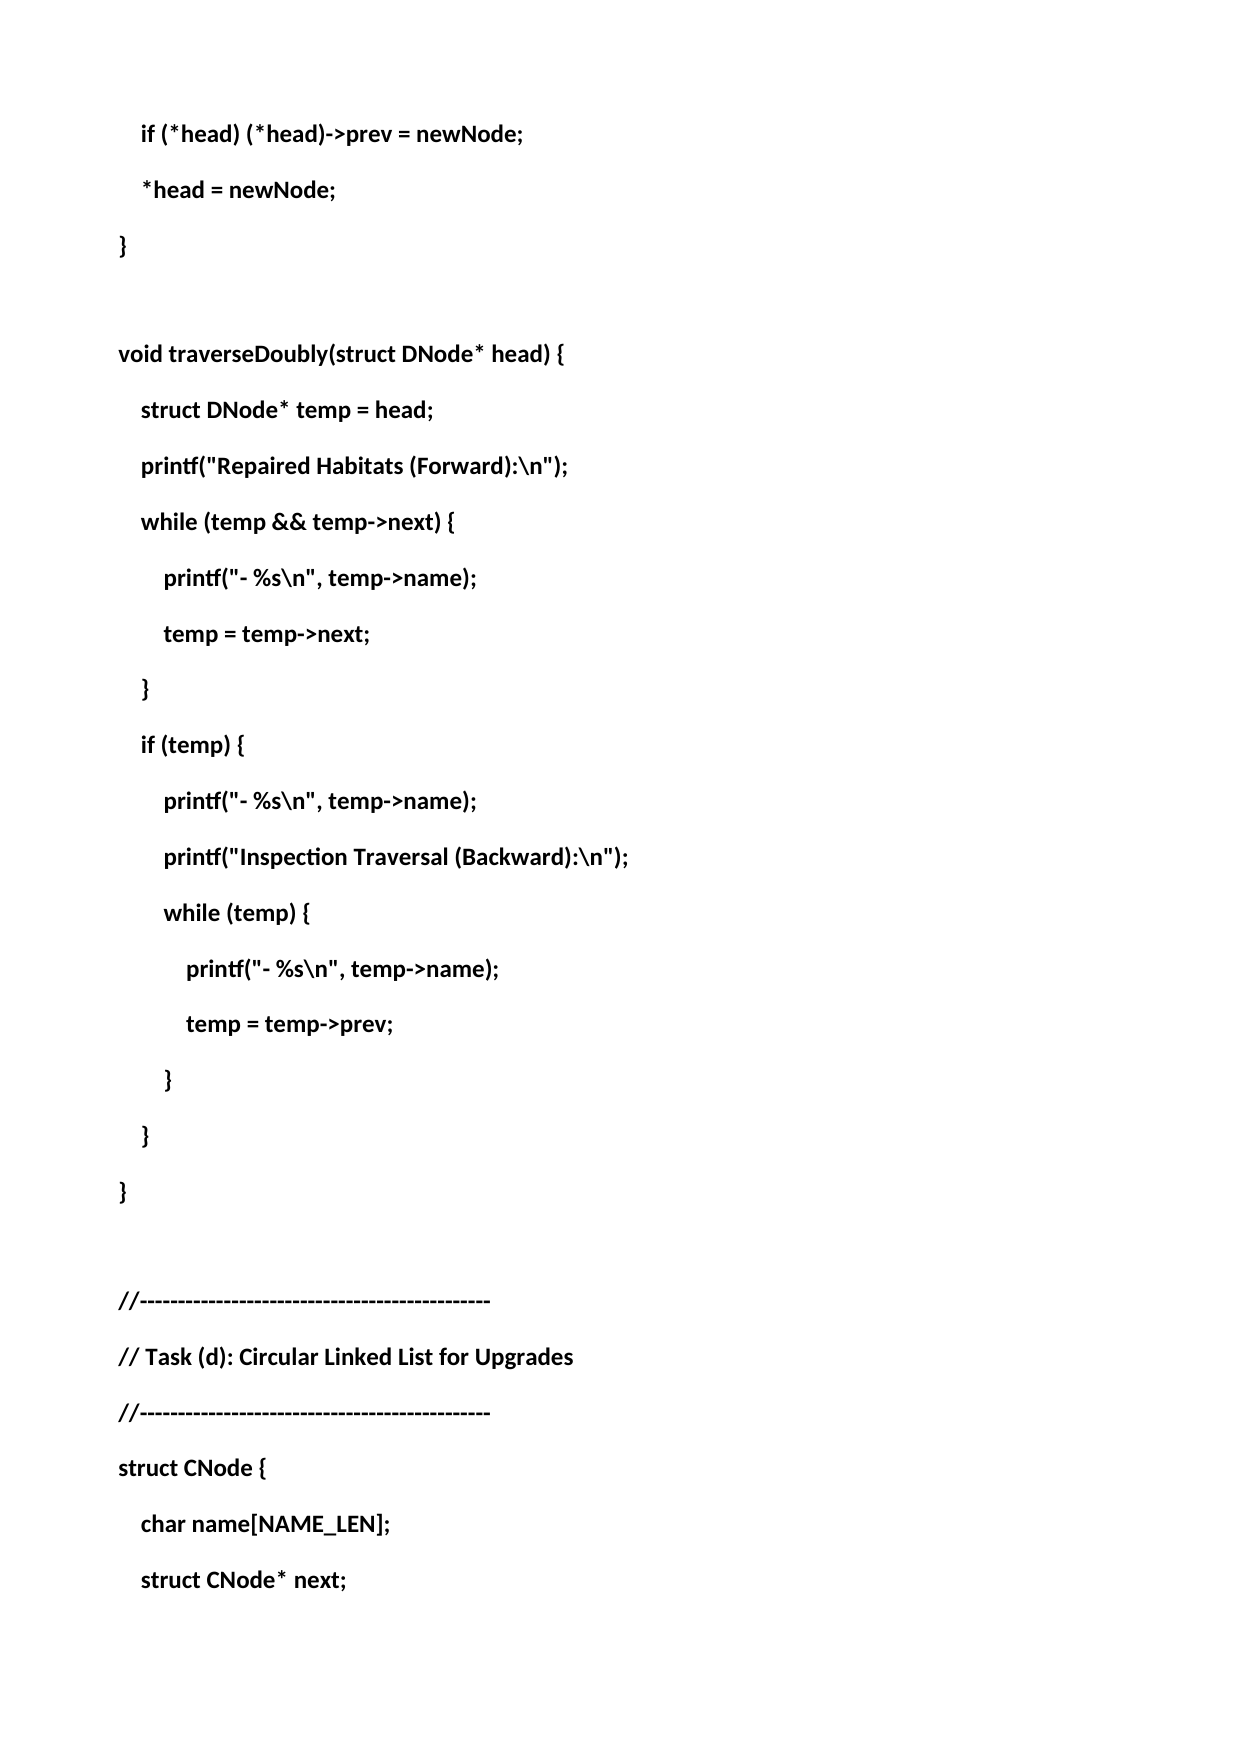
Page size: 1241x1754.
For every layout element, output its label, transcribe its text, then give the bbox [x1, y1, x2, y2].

text printf("- %s\n", temp->name); [118, 562, 1122, 592]
text printf("Repaired Habitats (Forward):\n"); [118, 450, 1122, 481]
text printf("Inspection Traversal (Backward):\n"); [118, 841, 1122, 872]
text } [118, 230, 1122, 260]
text printf("- %s\n", temp->name); [118, 785, 1122, 816]
text //---------------------------------------------- [118, 1397, 1122, 1427]
text } [118, 1064, 1122, 1095]
text *head = newNode; [118, 174, 1122, 204]
text temp = temp->prev; [118, 1009, 1122, 1039]
text // Task (d): Circular Linked List for Upgrades [118, 1341, 1122, 1371]
text if (*head) (*head)->prev = newNode; [118, 118, 1122, 149]
text } [118, 1176, 1122, 1207]
text } [118, 1120, 1122, 1151]
text void traverseDoubly(struct DNode* head) { [118, 339, 1122, 369]
text temp = temp->next; [118, 618, 1122, 648]
text //---------------------------------------------- [118, 1285, 1122, 1316]
text struct CNode* next; [118, 1564, 1122, 1595]
text while (temp && temp->next) { [118, 506, 1122, 537]
text } [118, 674, 1122, 704]
text struct CNode { [118, 1452, 1122, 1483]
text while (temp) { [118, 897, 1122, 927]
text char name[NAME_LEN]; [118, 1508, 1122, 1539]
text if (temp) { [118, 729, 1122, 760]
text printf("- %s\n", temp->name); [118, 953, 1122, 983]
text struct DNode* temp = head; [118, 394, 1122, 425]
